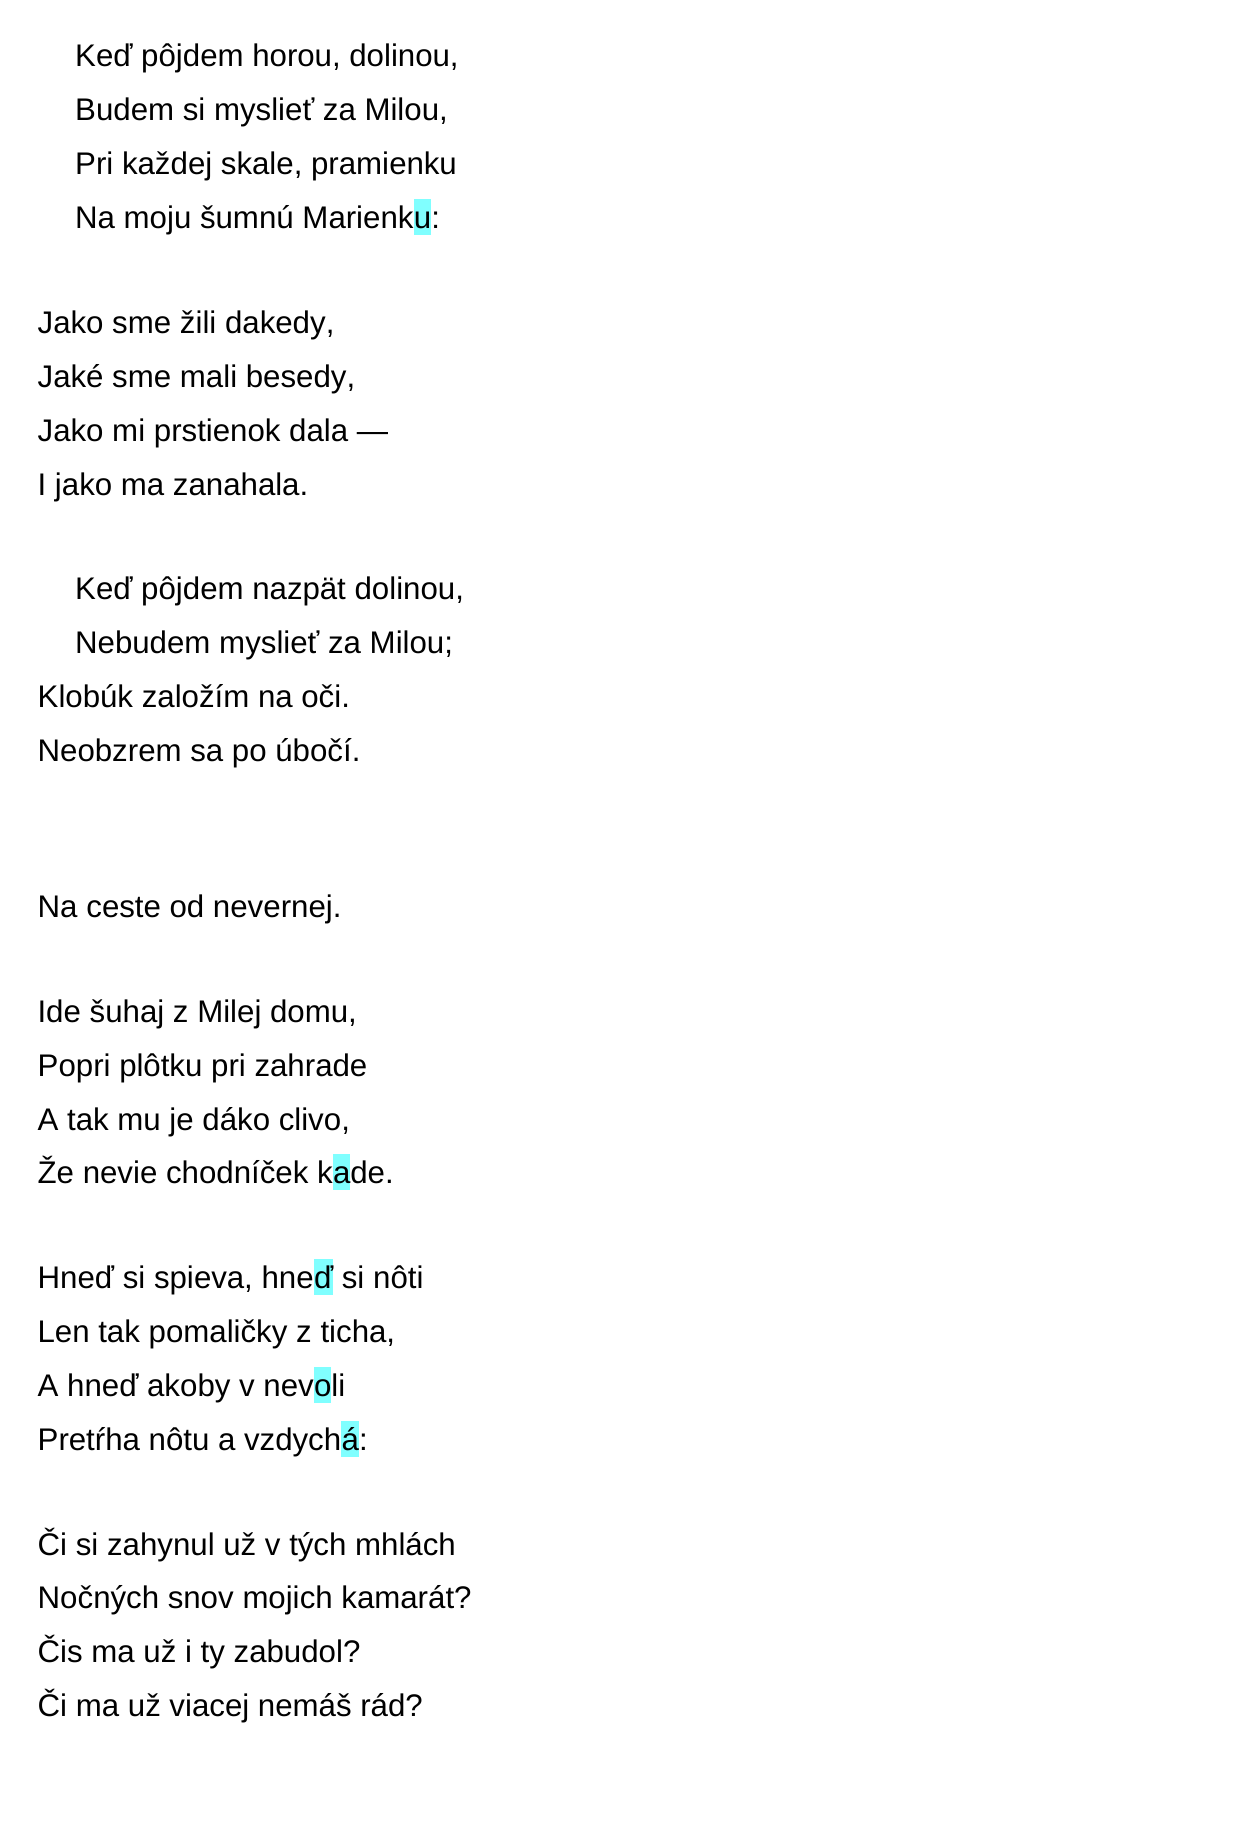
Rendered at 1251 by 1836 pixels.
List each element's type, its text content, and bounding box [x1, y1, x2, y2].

text Budem si myslieť za Milou, [37, 91, 1130, 127]
text Na ceste od nevernej. [37, 888, 1130, 924]
text Keď pôjdem horou, dolinou, [37, 37, 1130, 73]
text A hneď akoby v nevoli [37, 1367, 1130, 1403]
text Jaké sme mali besedy, [37, 358, 1130, 394]
text Jako mi prstienok dala — [37, 412, 1130, 448]
text Nebudem myslieť za Milou; [37, 624, 1130, 660]
text Jako sme žili dakedy, [37, 304, 1130, 340]
text Neobzrem sa po úbočí. [37, 732, 1130, 768]
text Len tak pomaličky z ticha, [37, 1313, 1130, 1349]
text Pretŕha nôtu a vzdychá: [37, 1421, 1130, 1457]
text Že nevie chodníček kade. [37, 1154, 1130, 1190]
text A tak mu je dáko clivo, [37, 1101, 1130, 1136]
text Nočných snov mojich kamarát? [37, 1579, 1130, 1616]
text Klobúk založím na oči. [37, 678, 1130, 714]
text Hneď si spieva, hneď si nôti [37, 1259, 1130, 1295]
text Pri každej skale, pramienku [37, 145, 1130, 181]
text Či ma už viacej nemáš rád? [37, 1687, 1130, 1723]
text Keď pôjdem nazpät dolinou, [37, 570, 1130, 606]
text Či si zahynul už v tých mhlách [37, 1526, 1130, 1562]
text I jako ma zanahala. [37, 466, 1130, 501]
text Ide šuhaj z Milej domu, [37, 993, 1130, 1029]
text Čis ma už i ty zabudol? [37, 1633, 1130, 1669]
text Popri plôtku pri zahrade [37, 1047, 1130, 1083]
text Na moju šumnú Marienku: [37, 199, 1130, 235]
